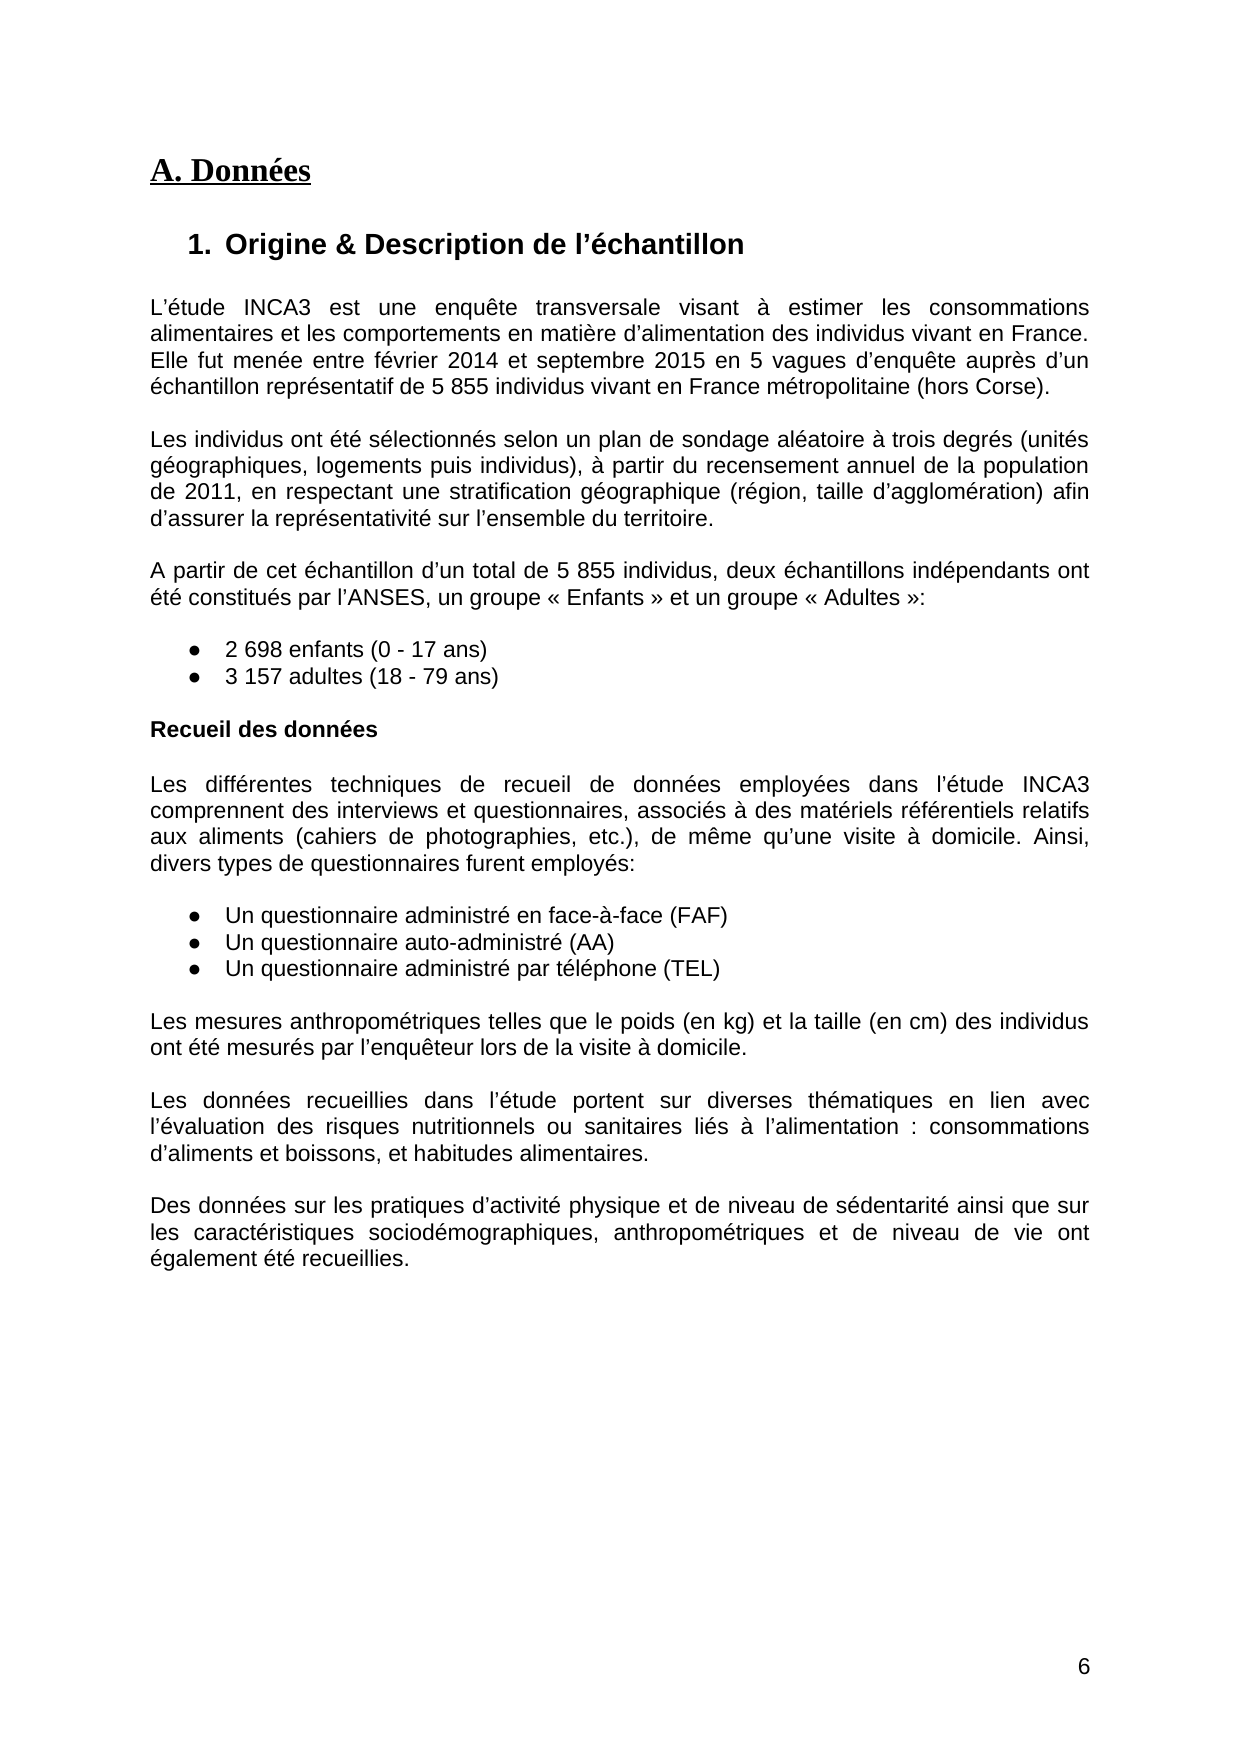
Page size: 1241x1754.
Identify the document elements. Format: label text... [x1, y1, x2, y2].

list 2 698 enfants (0 - 17 ans) [187, 636, 1090, 663]
list Un questionnaire administré en face-à-face (FAF) [187, 902, 1090, 929]
text Les mesures anthropométriques telles que le poids (en kg) et la taille (en cm) des individus ont été mesurés par l’enquêteur lors de la visite à domicile. [150, 1008, 1090, 1061]
list Origine & Description de l’échantillon [187, 227, 1090, 260]
list Un questionnaire administré par téléphone (TEL) [187, 955, 1090, 981]
text Les données recueillies dans l’étude portent sur diverses thématiques en lien avec l’évaluation des risques nutritionnels ou sanitaires liés à l’alimentation : consommations d’aliments et boissons, et habitudes alimentaires. [150, 1087, 1090, 1166]
list Un questionnaire auto-administré (AA) [187, 929, 1090, 955]
list 3 157 adultes (18 - 79 ans) [187, 663, 1090, 689]
text A. Données [150, 150, 1090, 188]
text L’étude INCA3 est une enquête transversale visant à estimer les consommations alimentaires et les comportements en matière d’alimentation des individus vivant en France. Elle fut menée entre février 2014 et septembre 2015 en 5 vagues d’enquête auprès d’un échantillon représentatif de 5 855 individus vivant en France métropolitaine (hors Corse). [150, 260, 1090, 399]
text Des données sur les pratiques d’activité physique et de niveau de sédentarité ainsi que sur les caractéristiques sociodémographiques, anthropométriques et de niveau de vie ont également été recueillies. [150, 1192, 1090, 1271]
text Les individus ont été sélectionnés selon un plan de sondage aléatoire à trois degrés (unités géographiques, logements puis individus), à partir du recensement annuel de la population de 2011, en respectant une stratification géographique (région, taille d’agglomération) afin d’assurer la représentativité sur l’ensemble du territoire. [150, 426, 1090, 531]
text A partir de cet échantillon d’un total de 5 855 individus, deux échantillons indépendants ont été constitués par l’ANSES, un groupe « Enfants » et un groupe « Adultes »: [150, 557, 1090, 610]
text Les différentes techniques de recueil de données employées dans l’étude INCA3 comprennent des interviews et questionnaires, associés à des matériels référentiels relatifs aux aliments (cahiers de photographies, etc.), de même qu’une visite à domicile. Ainsi, divers types de questionnaires furent employés: [150, 771, 1090, 876]
text Recueil des données [150, 716, 1090, 742]
